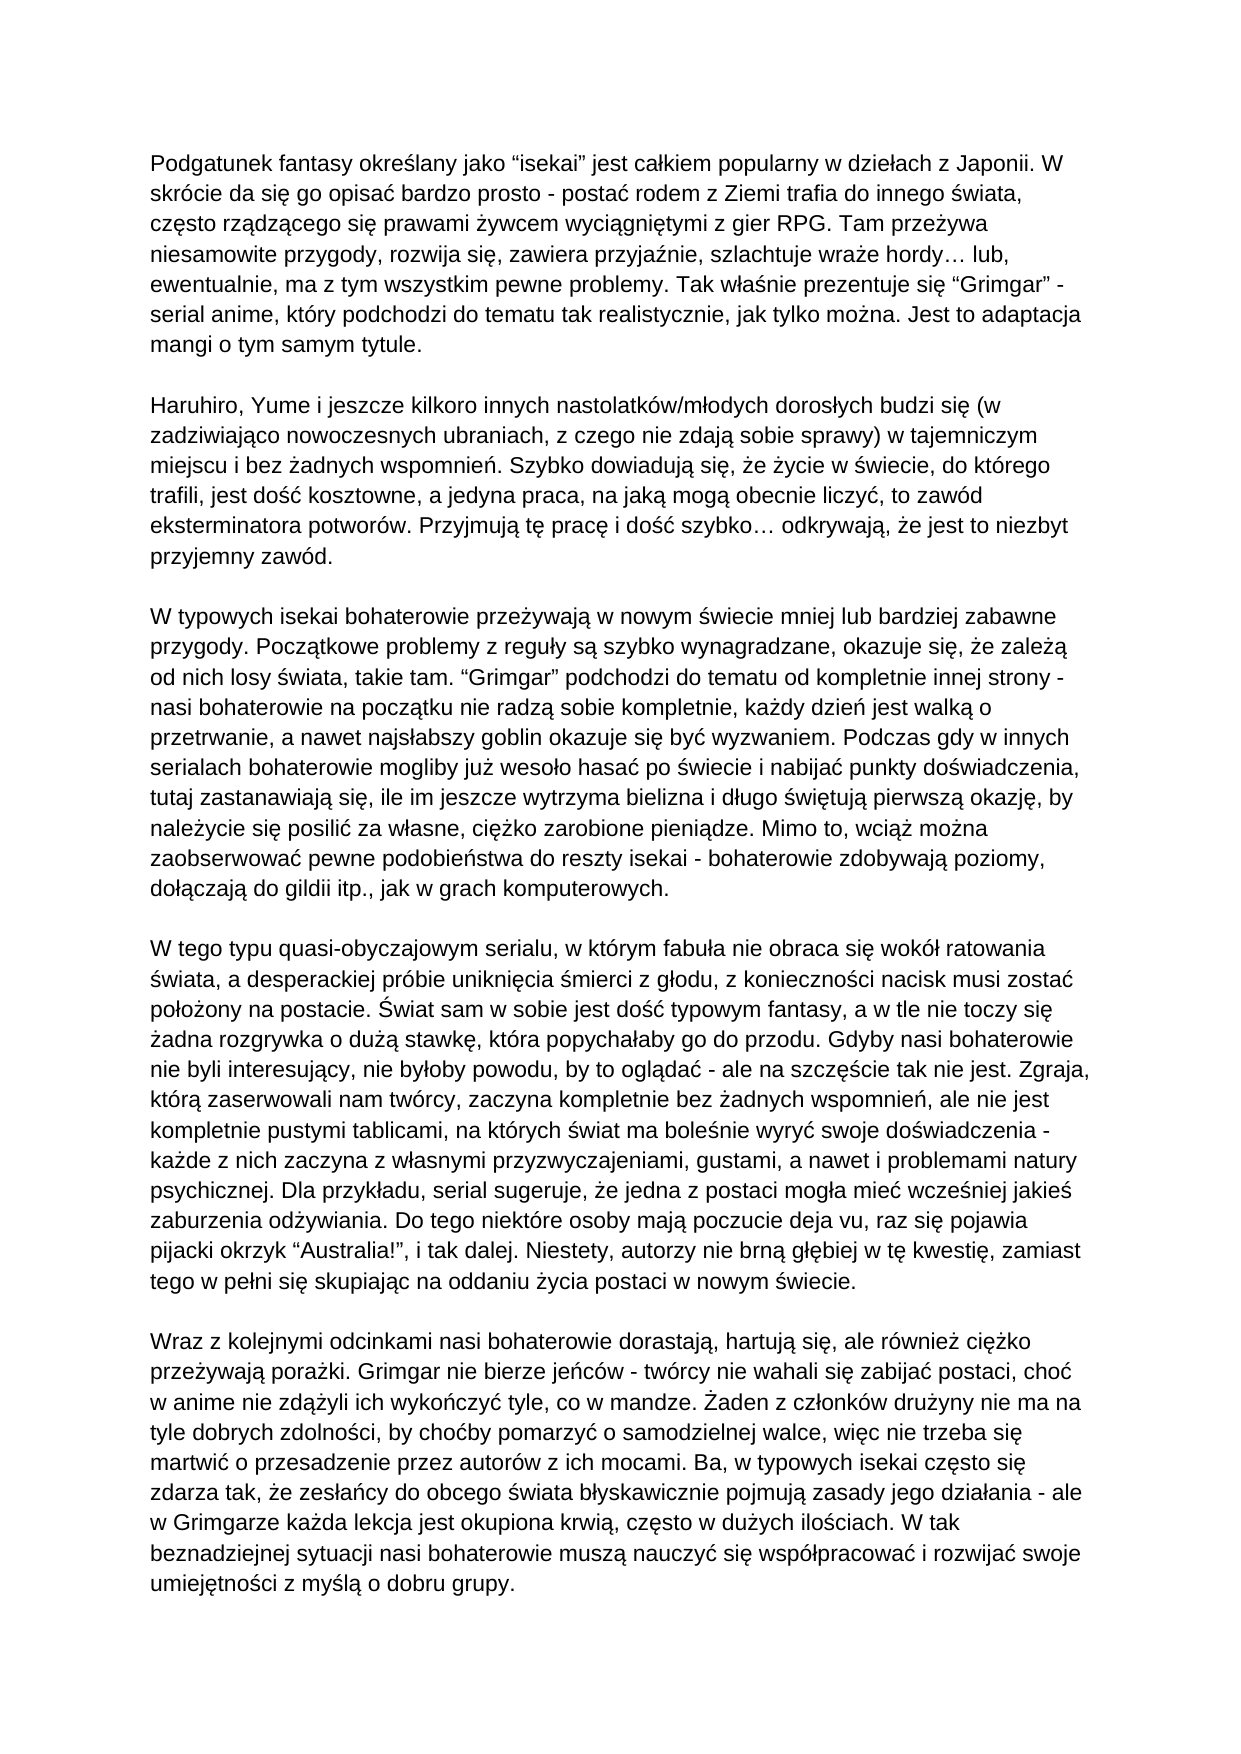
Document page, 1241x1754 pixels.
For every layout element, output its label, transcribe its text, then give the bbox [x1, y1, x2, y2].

text Wraz z kolejnymi odcinkami nasi bohaterowie dorastają, hartują się, ale również ciężko przeżywają porażki. Grimgar nie bierze jeńców - twórcy nie wahali się zabijać postaci, choć w anime nie zdążyli ich wykończyć tyle, co w mandze. Żaden z członków drużyny nie ma na tyle dobrych zdolności, by choćby pomarzyć o samodzielnej walce, więc nie trzeba się martwić o przesadzenie przez autorów z ich mocami. Ba, w typowych isekai często się zdarza tak, że zesłańcy do obcego świata błyskawicznie pojmują zasady jego działania - ale w Grimgarze każda lekcja jest okupiona krwią, często w dużych ilościach. W tak beznadziejnej sytuacji nasi bohaterowie muszą nauczyć się współpracować i rozwijać swoje umiejętności z myślą o dobru grupy. [150, 1328, 1090, 1596]
text Podgatunek fantasy określany jako “isekai” jest całkiem popularny w dziełach z Japonii. W skrócie da się go opisać bardzo prosto - postać rodem z Ziemi trafia do innego świata, często rządzącego się prawami żywcem wyciągniętymi z gier RPG. Tam przeżywa niesamowite przygody, rozwija się, zawiera przyjaźnie, szlachtuje wraże hordy… lub, ewentualnie, ma z tym wszystkim pewne problemy. Tak właśnie prezentuje się “Grimgar” - serial anime, który podchodzi do tematu tak realistycznie, jak tylko można. Jest to adaptacja mangi o tym samym tytule. [150, 150, 1090, 358]
text W typowych isekai bohaterowie przeżywają w nowym świecie mniej lub bardziej zabawne przygody. Początkowe problemy z reguły są szybko wynagradzane, okazuje się, że zależą od nich losy świata, takie tam. “Grimgar” podchodzi do tematu od kompletnie innej strony - nasi bohaterowie na początku nie radzą sobie kompletnie, każdy dzień jest walką o przetrwanie, a nawet najsłabszy goblin okazuje się być wyzwaniem. Podczas gdy w innych serialach bohaterowie mogliby już wesoło hasać po świecie i nabijać punkty doświadczenia, tutaj zastanawiają się, ile im jeszcze wytrzyma bielizna i długo świętują pierwszą okazję, by należycie się posilić za własne, ciężko zarobione pieniądze. Mimo to, wciąż można zaobserwować pewne podobieństwa do reszty isekai - bohaterowie zdobywają poziomy, dołączają do gildii itp., jak w grach komputerowych. [150, 603, 1090, 901]
text Haruhiro, Yume i jeszcze kilkoro innych nastolatków/młodych dorosłych budzi się (w zadziwiająco nowoczesnych ubraniach, z czego nie zdają sobie sprawy) w tajemniczym miejscu i bez żadnych wspomnień. Szybko dowiadują się, że życie w świecie, do którego trafili, jest dość kosztowne, a jedyna praca, na jaką mogą obecnie liczyć, to zawód eksterminatora potworów. Przyjmują tę pracę i dość szybko… odkrywają, że jest to niezbyt przyjemny zawód. [150, 392, 1090, 569]
text W tego typu quasi-obyczajowym serialu, w którym fabuła nie obraca się wokół ratowania świata, a desperackiej próbie uniknięcia śmierci z głodu, z konieczności nacisk musi zostać położony na postacie. Świat sam w sobie jest dość typowym fantasy, a w tle nie toczy się żadna rozgrywka o dużą stawkę, która popychałaby go do przodu. Gdyby nasi bohaterowie nie byli interesujący, nie byłoby powodu, by to oglądać - ale na szczęście tak nie jest. Zgraja, którą zaserwowali nam twórcy, zaczyna kompletnie bez żadnych wspomnień, ale nie jest kompletnie pustymi tablicami, na których świat ma boleśnie wyryć swoje doświadczenia - każde z nich zaczyna z własnymi przyzwyczajeniami, gustami, a nawet i problemami natury psychicznej. Dla przykładu, serial sugeruje, że jedna z postaci mogła mieć wcześniej jakieś zaburzenia odżywiania. Do tego niektóre osoby mają poczucie deja vu, raz się pojawia pijacki okrzyk “Australia!”, i tak dalej. Niestety, autorzy nie brną głębiej w tę kwestię, zamiast tego w pełni się skupiając na oddaniu życia postaci w nowym świecie. [150, 935, 1090, 1294]
